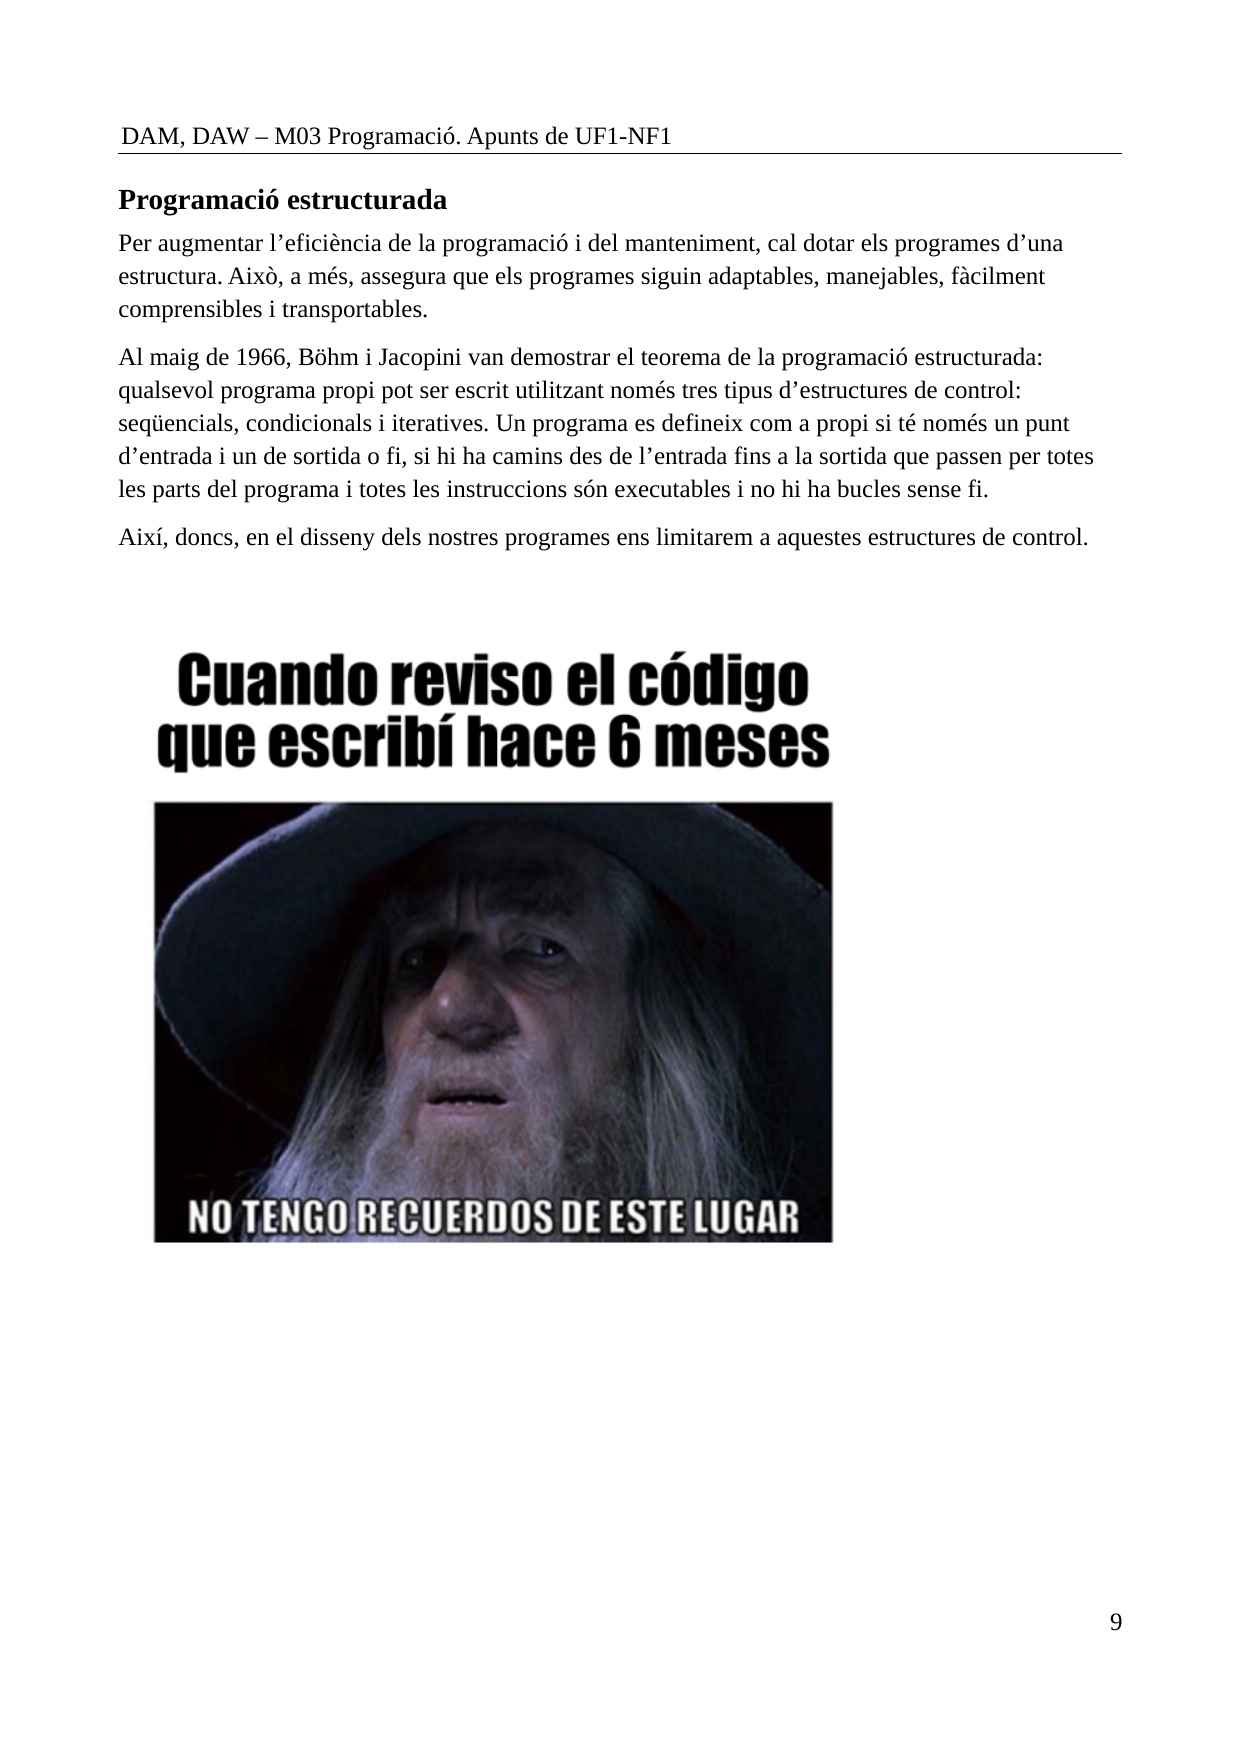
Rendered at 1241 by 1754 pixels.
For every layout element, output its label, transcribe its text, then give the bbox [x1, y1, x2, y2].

subtitle Programació estructurada [118, 182, 1122, 216]
text Així, doncs, en el disseny dels nostres programes ens limitarem a aquestes estructures de control. [118, 522, 1122, 550]
text Al maig de 1966, Böhm i Jacopini van demostrar el teorema de la programació estructurada: qualsevol programa propi pot ser escrit utilitzant només tres tipus d’estructures de control: seqüencials, condicionals i iteratives. Un programa es defineix com a propi si té només un punt d’entrada i un de sortida o fi, si hi ha camins des de l’entrada fins a la sortida que passen per totes les parts del programa i totes les instruccions són executables i no hi ha bucles sense fi. [118, 342, 1122, 503]
text Per augmentar l’eficiència de la programació i del manteniment, cal dotar els programes d’una estructura. Això, a més, assegura que els programes siguin adaptables, manejables, fàcilment comprensibles i transportables. [118, 228, 1122, 323]
picture [118, 616, 869, 1274]
